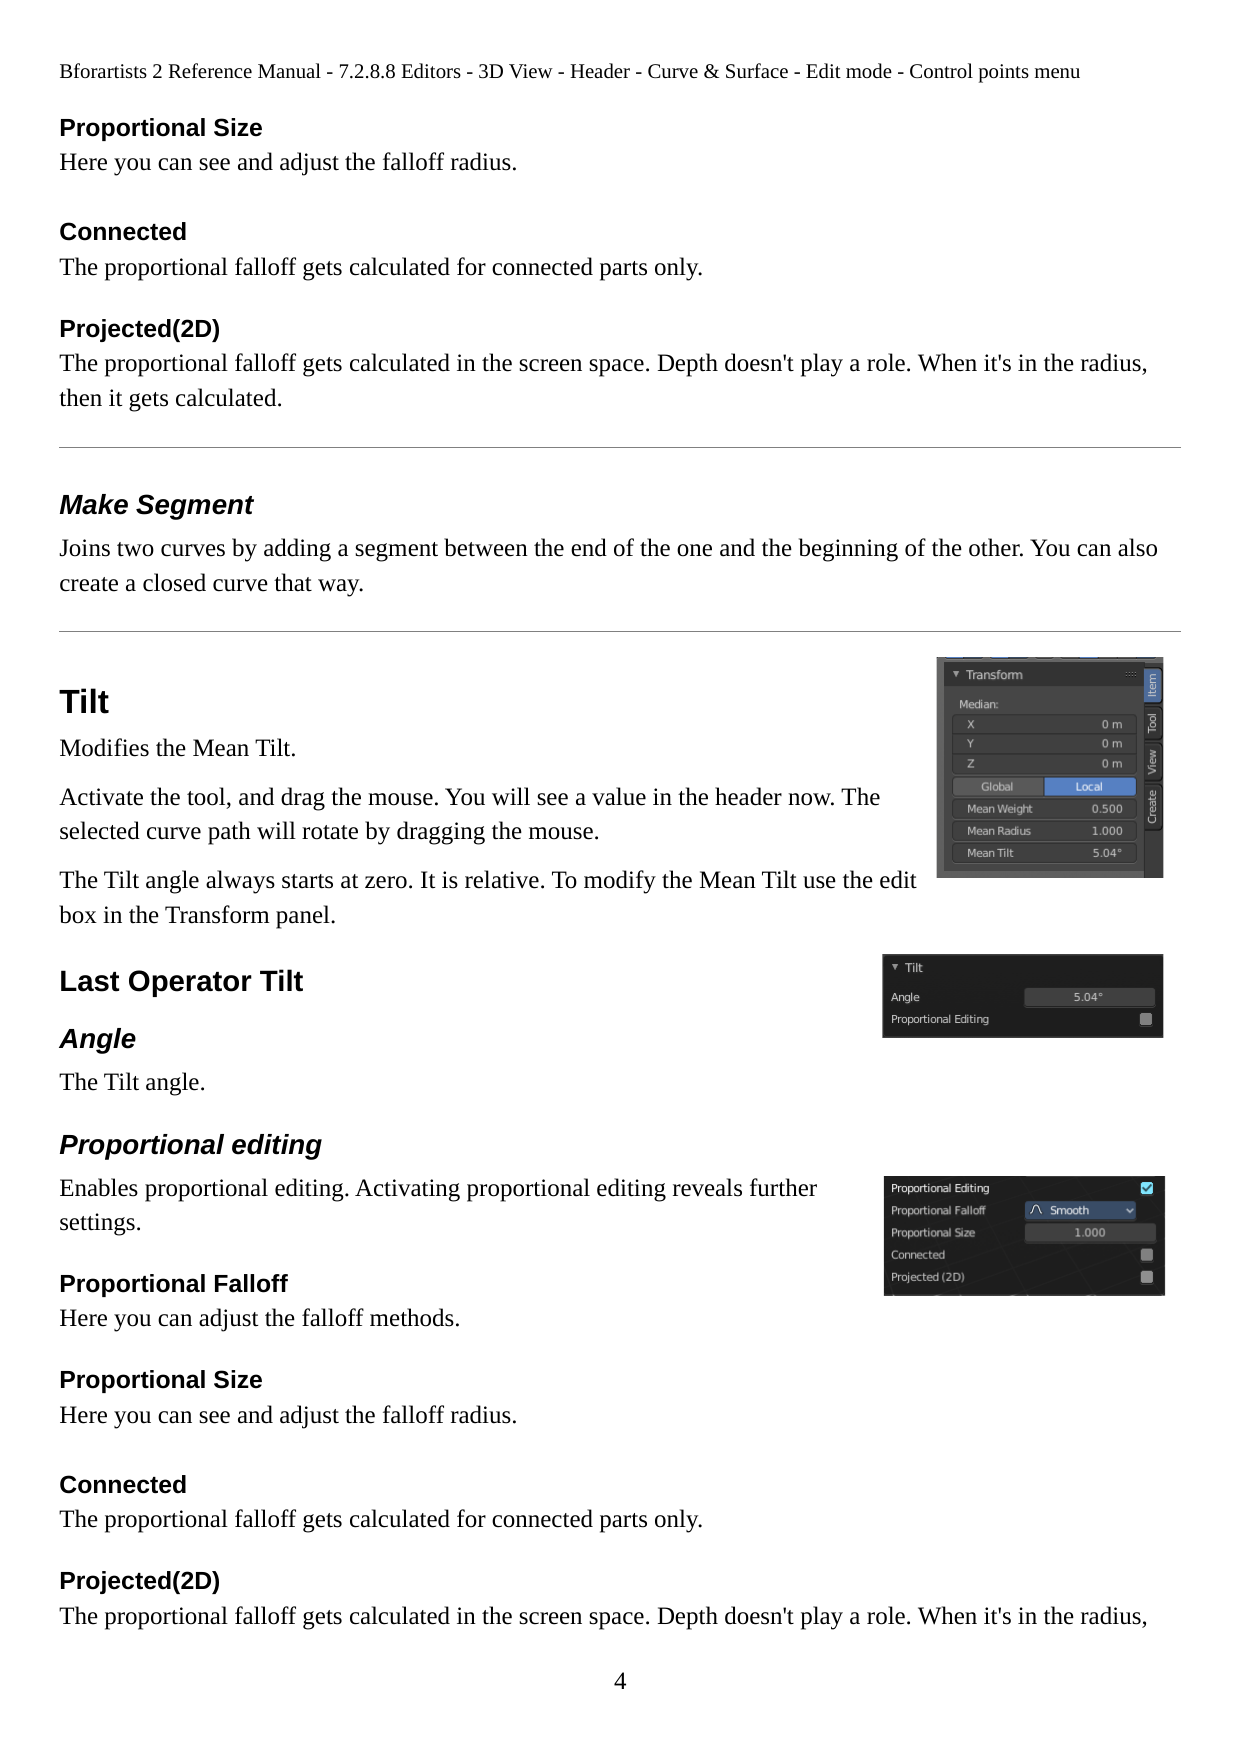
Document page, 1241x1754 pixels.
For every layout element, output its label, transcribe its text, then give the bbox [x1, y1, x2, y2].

text Enables proportional editing. Activating proportional editing reveals further settings. [59, 1173, 1181, 1236]
subtitle Projected(2D) [59, 1566, 1181, 1595]
text Here you can see and adjust the falloff radius. [59, 1400, 1181, 1428]
picture [882, 954, 1164, 1038]
subtitle Proportional Size [59, 113, 1181, 141]
subtitle Proportional Falloff [59, 1269, 1181, 1297]
picture [883, 1176, 1166, 1296]
subtitle [1164, 682, 1181, 720]
subtitle Projected(2D) [59, 314, 1181, 342]
text The proportional falloff gets calculated in the screen space. Depth doesn't play a role. When it's in the radius, then it gets calculated. [59, 348, 1181, 412]
text [1164, 733, 1181, 762]
text The proportional falloff gets calculated in the screen space. Depth doesn't play a role. When it's in the radius, [59, 1601, 1181, 1630]
text Here you can adjust the falloff methods. [59, 1303, 1181, 1332]
subtitle Proportional editing [59, 1128, 1181, 1160]
subtitle Last Operator Tilt [59, 963, 882, 997]
subtitle Angle [59, 1022, 1181, 1054]
subtitle [1164, 963, 1181, 997]
picture [936, 657, 1164, 878]
text Joins two curves by adding a segment between the end of the one and the beginning of the other. You can also create a closed curve that way. [59, 533, 1181, 596]
subtitle Make Segment [59, 489, 1181, 521]
subtitle Connected [59, 1470, 1181, 1498]
text Modifies the Mean Tilt. [59, 733, 936, 762]
text The proportional falloff gets calculated for connected parts only. [59, 252, 1181, 281]
text Activate the tool, and drag the mouse. You will see a value in the header now. The selected curve path will rotate by dragging the mouse. [59, 782, 936, 845]
text Here you can see and adjust the falloff radius. [59, 147, 1181, 176]
text The Tilt angle always starts at zero. It is relative. To modify the Mean Tilt use the edit box in the Transform panel. [59, 865, 1181, 929]
subtitle Connected [59, 217, 1181, 246]
subtitle Tilt [59, 682, 936, 720]
text The proportional falloff gets calculated for connected parts only. [59, 1504, 1181, 1533]
subtitle Proportional Size [59, 1365, 1181, 1393]
text The Tilt angle. [59, 1067, 1181, 1095]
